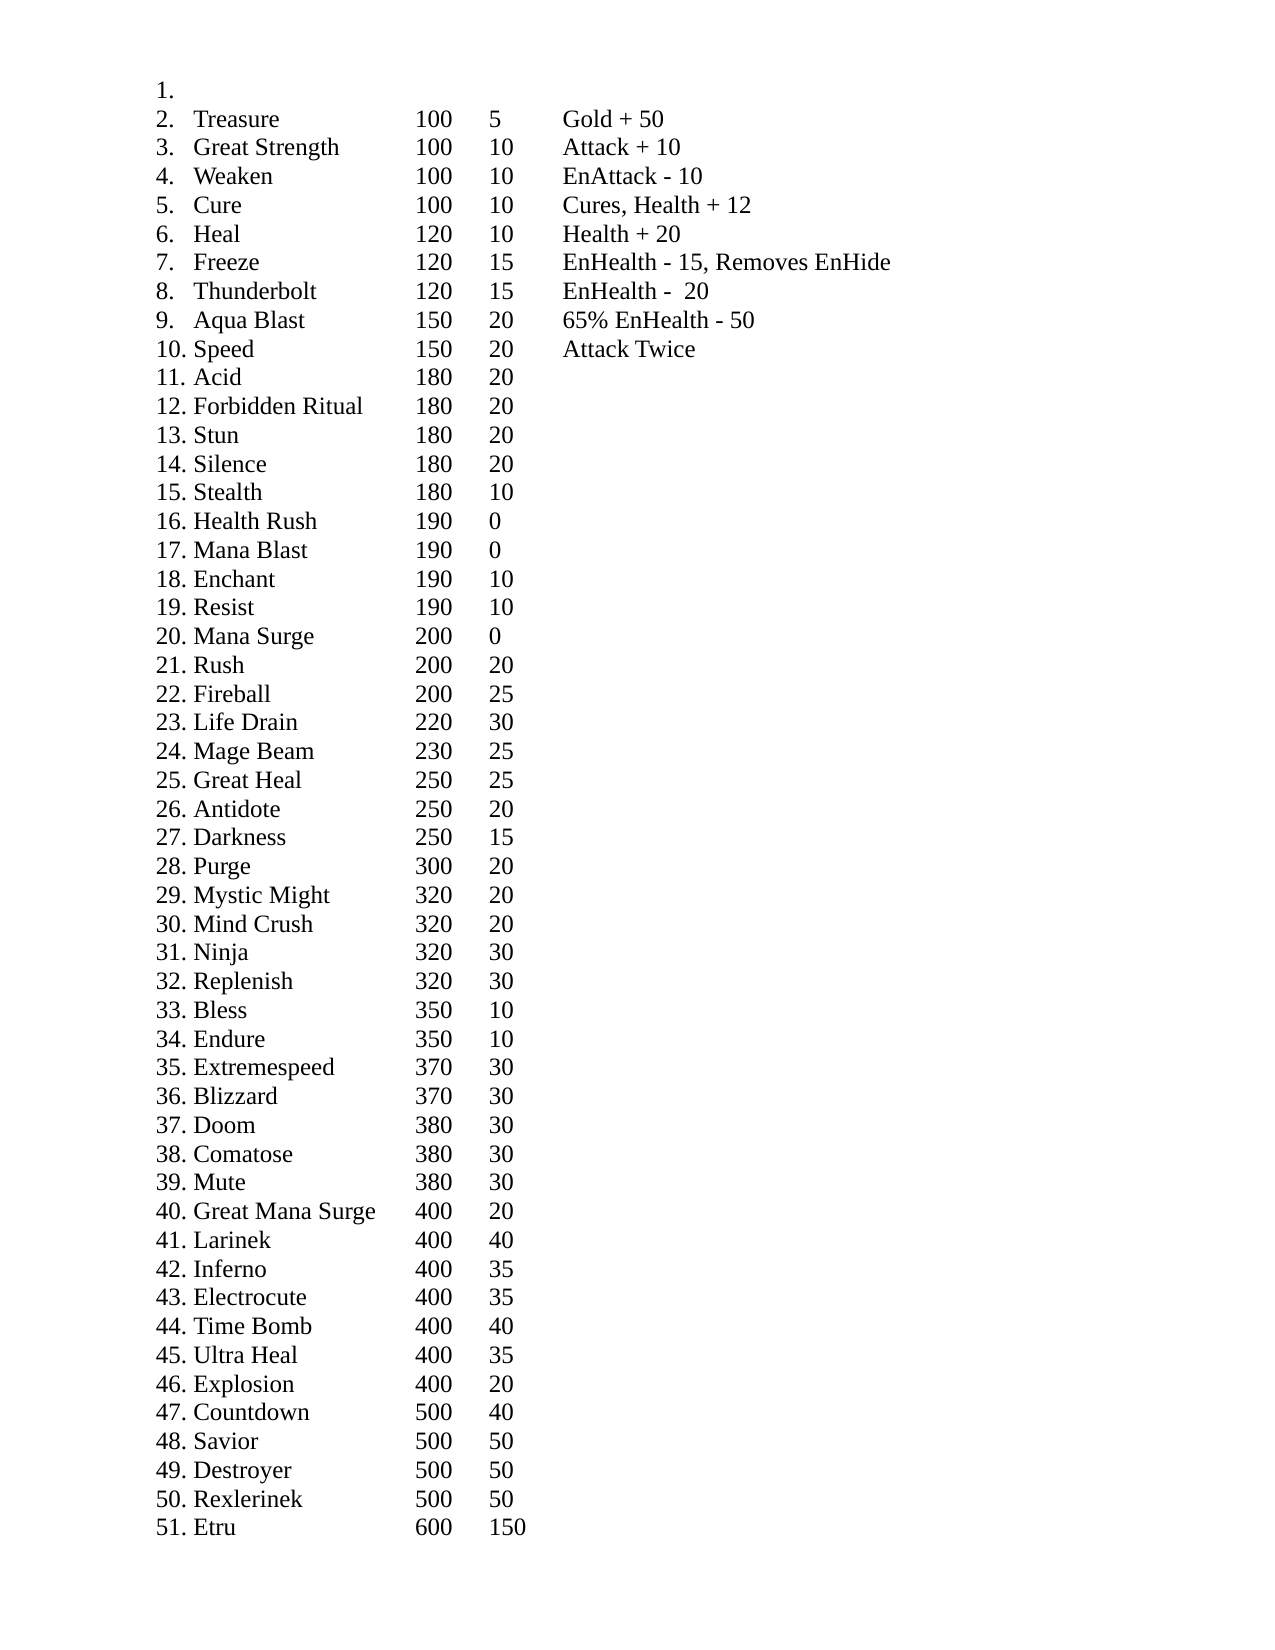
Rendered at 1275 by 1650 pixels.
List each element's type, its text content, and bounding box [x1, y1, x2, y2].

list Destroyer 500 50 [156, 1455, 1157, 1484]
list Etru 600 150 [156, 1512, 1157, 1541]
list Weaken 100 10 EnAttack - 10 [156, 161, 1157, 190]
list Great Strength 100 10 Attack + 10 [156, 132, 1157, 161]
list Freeze 120 15 EnHealth - 15, Removes EnHide [156, 247, 1157, 276]
list Thunderbolt 120 15 EnHealth - 20 [156, 276, 1157, 305]
list Explosion 400 20 [156, 1369, 1157, 1397]
list Mage Beam 230 25 [156, 736, 1157, 765]
list Bless 350 10 [156, 995, 1157, 1024]
list Savior 500 50 [156, 1426, 1157, 1455]
list Mana Blast 190 0 [156, 535, 1157, 564]
list Endure 350 10 [156, 1024, 1157, 1052]
list Acid 180 20 [156, 362, 1157, 391]
list Antidote 250 20 [156, 794, 1157, 822]
list Forbidden Ritual 180 20 [156, 391, 1157, 420]
list Doom 380 30 [156, 1110, 1157, 1139]
list Enchant 190 10 [156, 564, 1157, 592]
list Purge 300 20 [156, 851, 1157, 880]
list Ninja 320 30 [156, 937, 1157, 966]
list Blizzard 370 30 [156, 1081, 1157, 1110]
list Fireball 200 25 [156, 679, 1157, 707]
list Mana Surge 200 0 [156, 621, 1157, 650]
list Stun 180 20 [156, 420, 1157, 449]
list Silence 180 20 [156, 449, 1157, 477]
list Great Heal 250 25 [156, 765, 1157, 794]
list Speed 150 20 Attack Twice [156, 334, 1157, 362]
list Health Rush 190 0 [156, 506, 1157, 535]
list Cure 100 10 Cures, Health + 12 [156, 190, 1157, 219]
list Ultra Heal 400 35 [156, 1340, 1157, 1369]
list Extremespeed 370 30 [156, 1052, 1157, 1081]
list Electrocute 400 35 [156, 1282, 1157, 1311]
list Treasure 100 5 Gold + 50 [156, 104, 1157, 132]
list Rexlerinek 500 50 [156, 1484, 1157, 1512]
list Replenish 320 30 [156, 966, 1157, 995]
list Great Mana Surge 400 20 [156, 1196, 1157, 1225]
list Inferno 400 35 [156, 1254, 1157, 1282]
list Life Drain 220 30 [156, 707, 1157, 736]
list Larinek 400 40 [156, 1225, 1157, 1254]
list Stealth 180 10 [156, 477, 1157, 506]
list Countdown 500 40 [156, 1397, 1157, 1426]
list Mind Crush 320 20 [156, 909, 1157, 937]
list Resist 190 10 [156, 592, 1157, 621]
list Heal 120 10 Health + 20 [156, 219, 1157, 247]
list Comatose 380 30 [156, 1139, 1157, 1167]
list Rush 200 20 [156, 650, 1157, 679]
list Mute 380 30 [156, 1167, 1157, 1196]
list Darkness 250 15 [156, 822, 1157, 851]
list Time Bomb 400 40 [156, 1311, 1157, 1340]
list Mystic Might 320 20 [156, 880, 1157, 909]
list Aqua Blast 150 20 65% EnHealth - 50 [156, 305, 1157, 334]
